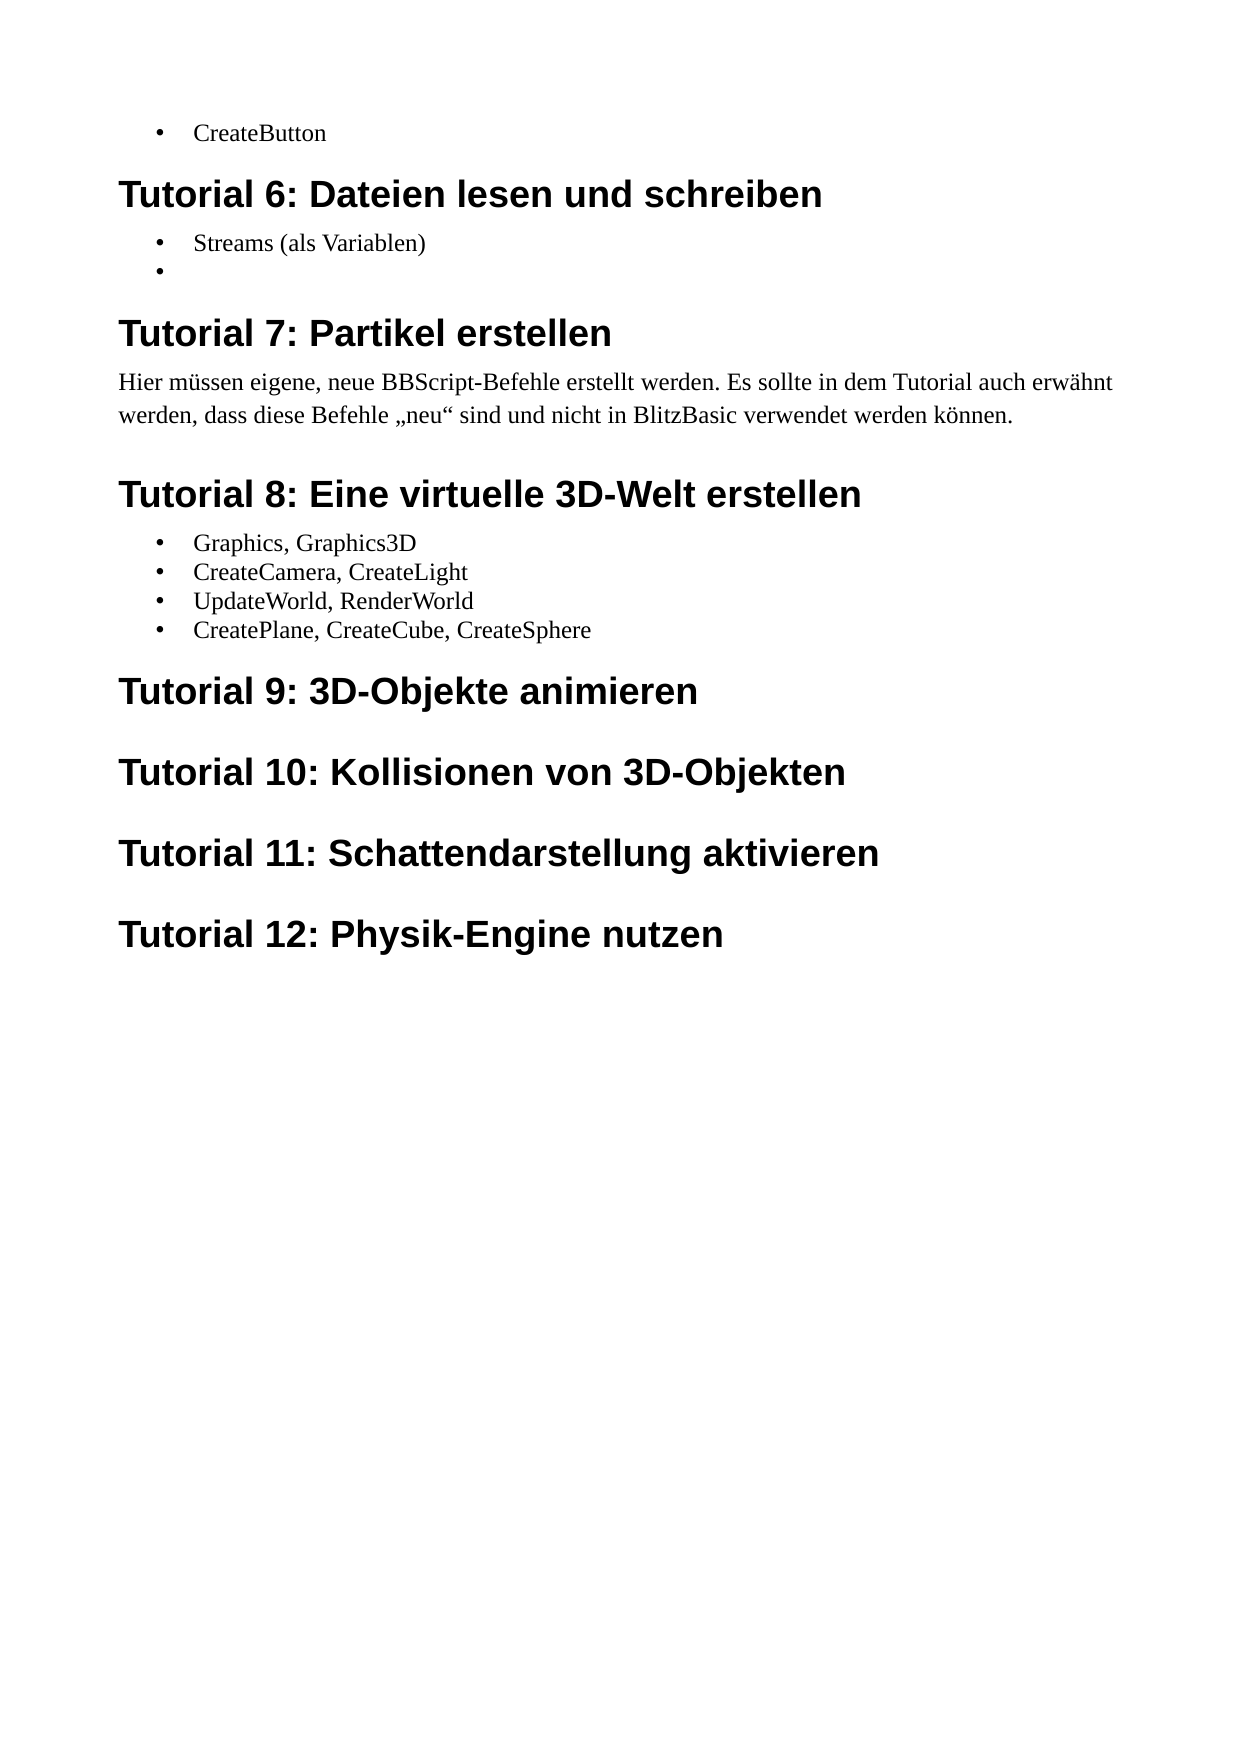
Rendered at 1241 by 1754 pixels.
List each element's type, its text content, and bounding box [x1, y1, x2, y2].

list UpdateWorld, RenderWorld [156, 586, 1122, 615]
subtitle Tutorial 9: 3D-Objekte animieren [118, 668, 1122, 712]
subtitle Tutorial 8: Eine virtuelle 3D-Welt erstellen [118, 472, 1122, 516]
list Streams (als Variablen) [156, 228, 1122, 257]
list CreateCamera, CreateLight [156, 557, 1122, 586]
subtitle Tutorial 12: Physik-Engine nutzen [118, 912, 1122, 956]
subtitle Tutorial 11: Schattendarstellung aktivieren [118, 831, 1122, 874]
list Graphics, Graphics3D [156, 528, 1122, 557]
subtitle Tutorial 6: Dateien lesen und schreiben [118, 172, 1122, 216]
list CreatePlane, CreateCube, CreateSphere [156, 615, 1122, 643]
text Hier müssen eigene, neue BBScript-Befehle erstellt werden. Es sollte in dem Tutorial auch erwähnt werden, dass diese Befehle „neu“ sind und nicht in BlitzBasic verwendet werden können. [118, 367, 1122, 428]
list CreateButton [156, 118, 1122, 147]
subtitle Tutorial 10: Kollisionen von 3D-Objekten [118, 749, 1122, 793]
subtitle Tutorial 7: Partikel erstellen [118, 311, 1122, 354]
